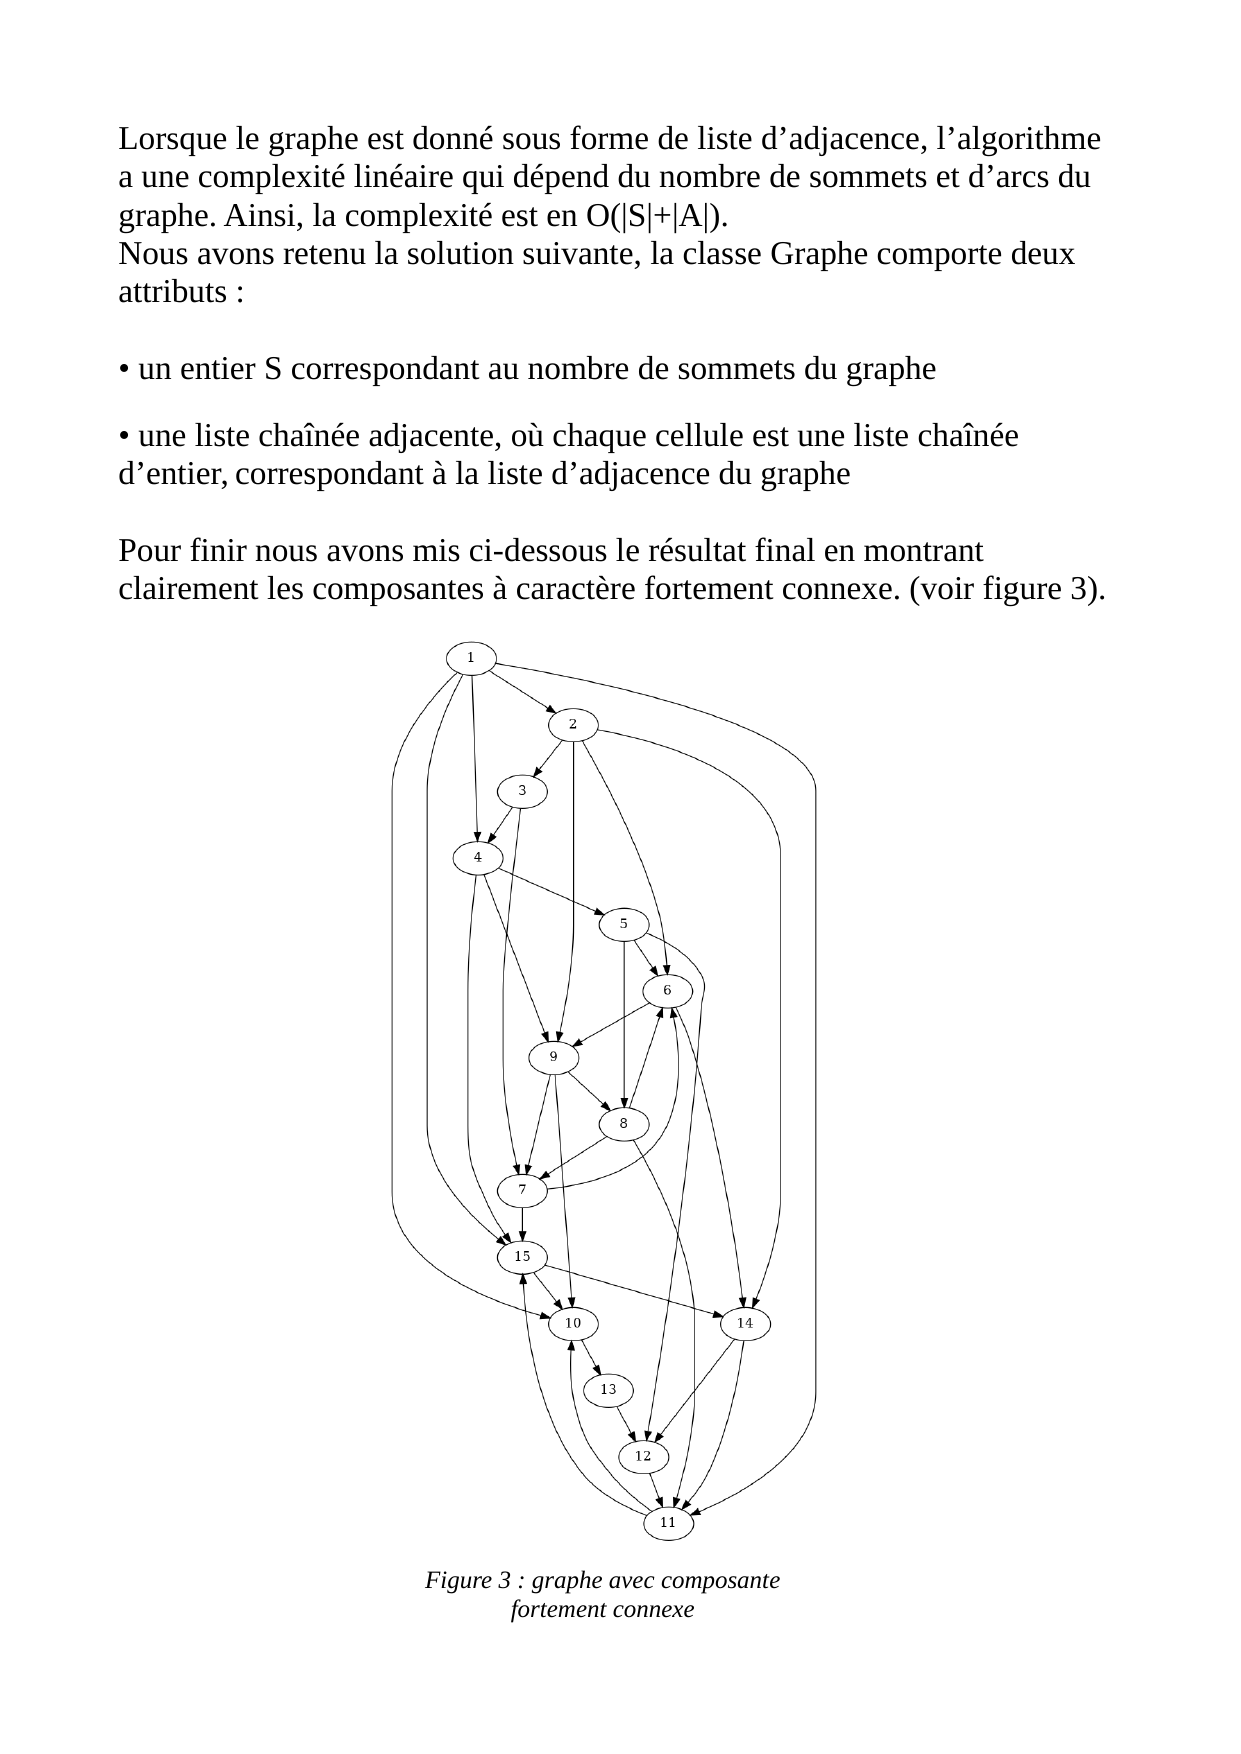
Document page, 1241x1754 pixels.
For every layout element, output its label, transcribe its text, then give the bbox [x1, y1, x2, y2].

text graphe. Ainsi, la complexité est en O(|S|+|A|). [118, 195, 1122, 233]
text Figure 3 : graphe avec composante fortement connexe [389, 1565, 819, 1623]
text [389, 1553, 819, 1565]
text Nous avons retenu la solution suivante, la classe Graphe comporte deux attributs : [118, 233, 1122, 310]
text • un entier S correspondant au nombre de sommets du graphe [118, 348, 1122, 386]
text Lorsque le graphe est donné sous forme de liste d’adjacence, l’algorithme a une complexité linéaire qui dépend du nombre de sommets et d’arcs du [118, 118, 1122, 195]
text Pour finir nous avons mis ci-dessous le résultat final en montrant clairement les composantes à caractère fortement connexe. (voir figure 3). [118, 530, 1122, 607]
text • une liste chaînée adjacente, où chaque cellule est une liste chaînée d’entier, correspondant à la liste d’adjacence du graphe [118, 415, 1122, 492]
